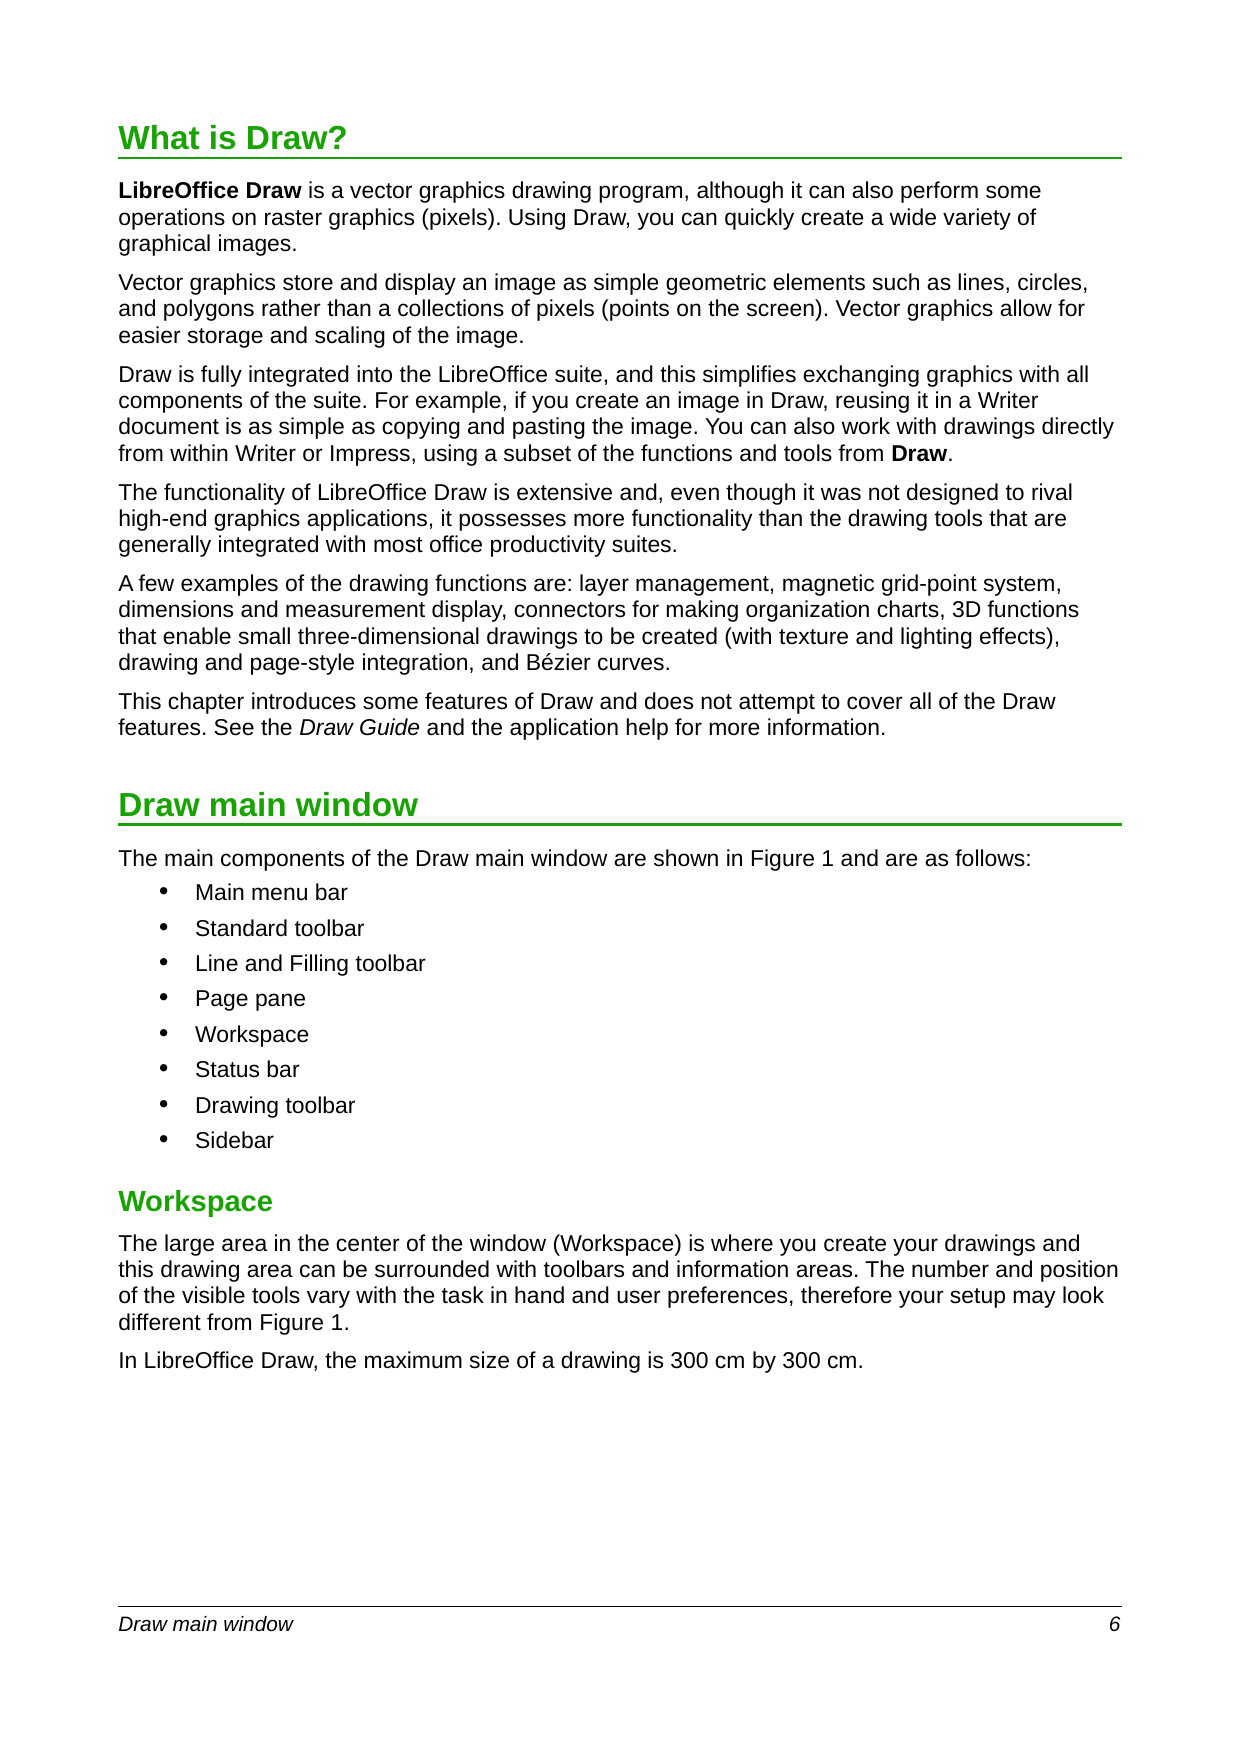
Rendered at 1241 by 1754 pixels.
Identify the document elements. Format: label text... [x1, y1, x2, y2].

list Page pane [156, 983, 1122, 1013]
text LibreOffice Draw is a vector graphics drawing program, although it can also perform some operations on raster graphics (pixels). Using Draw, you can quickly create a wide variety of graphical images. [118, 177, 1122, 257]
text This chapter introduces some features of Draw and does not attempt to cover all of the Draw features. See the Draw Guide and the application help for more information. [118, 688, 1122, 741]
text The functionality of LibreOffice Draw is extensive and, even though it was not designed to rival high-end graphics applications, it possesses more functionality than the drawing tools that are generally integrated with most office productivity suites. [118, 478, 1122, 558]
subtitle What is Draw? [118, 118, 1122, 157]
list Main menu bar [156, 877, 1122, 906]
list Sidebar [156, 1125, 1122, 1154]
list Workspace [156, 1019, 1122, 1048]
list Status bar [156, 1054, 1122, 1083]
text A few examples of the drawing functions are: layer management, magnetic grid-point system, dimensions and measurement display, connectors for making organization charts, 3D functions that enable small three-dimensional drawings to be created (with texture and lighting effects), drawing and page-style integration, and Bézier curves. [118, 570, 1122, 676]
list The main components of the Draw main window are shown in Figure 1 and are as follows: [118, 844, 1122, 871]
text Draw is fully integrated into the LibreOffice suite, and this simplifies exchanging graphics with all components of the suite. For example, if you create an image in Draw, reusing it in a Writer document is as simple as copying and pasting the image. You can also work with drawings directly from within Writer or Impress, using a subset of the functions and tools from Draw. [118, 361, 1122, 466]
subtitle Workspace [118, 1184, 1122, 1217]
text Vector graphics store and display an image as simple geometric elements such as lines, circles, and polygons rather than a collections of pixels (points on the screen). Vector graphics allow for easier storage and scaling of the image. [118, 269, 1122, 348]
list Standard toolbar [156, 913, 1122, 942]
text The large area in the center of the window (Workspace) is where you create your drawings and this drawing area can be surrounded with toolbars and information areas. The number and position of the visible tools vary with the task in hand and user preferences, therefore your setup may look different from Figure 1. [118, 1229, 1122, 1335]
subtitle Draw main window [118, 785, 1122, 823]
list Line and Filling toolbar [156, 948, 1122, 977]
text In LibreOffice Draw, the maximum size of a drawing is 300 cm by 300 cm. [118, 1347, 1122, 1374]
list Drawing toolbar [156, 1090, 1122, 1119]
